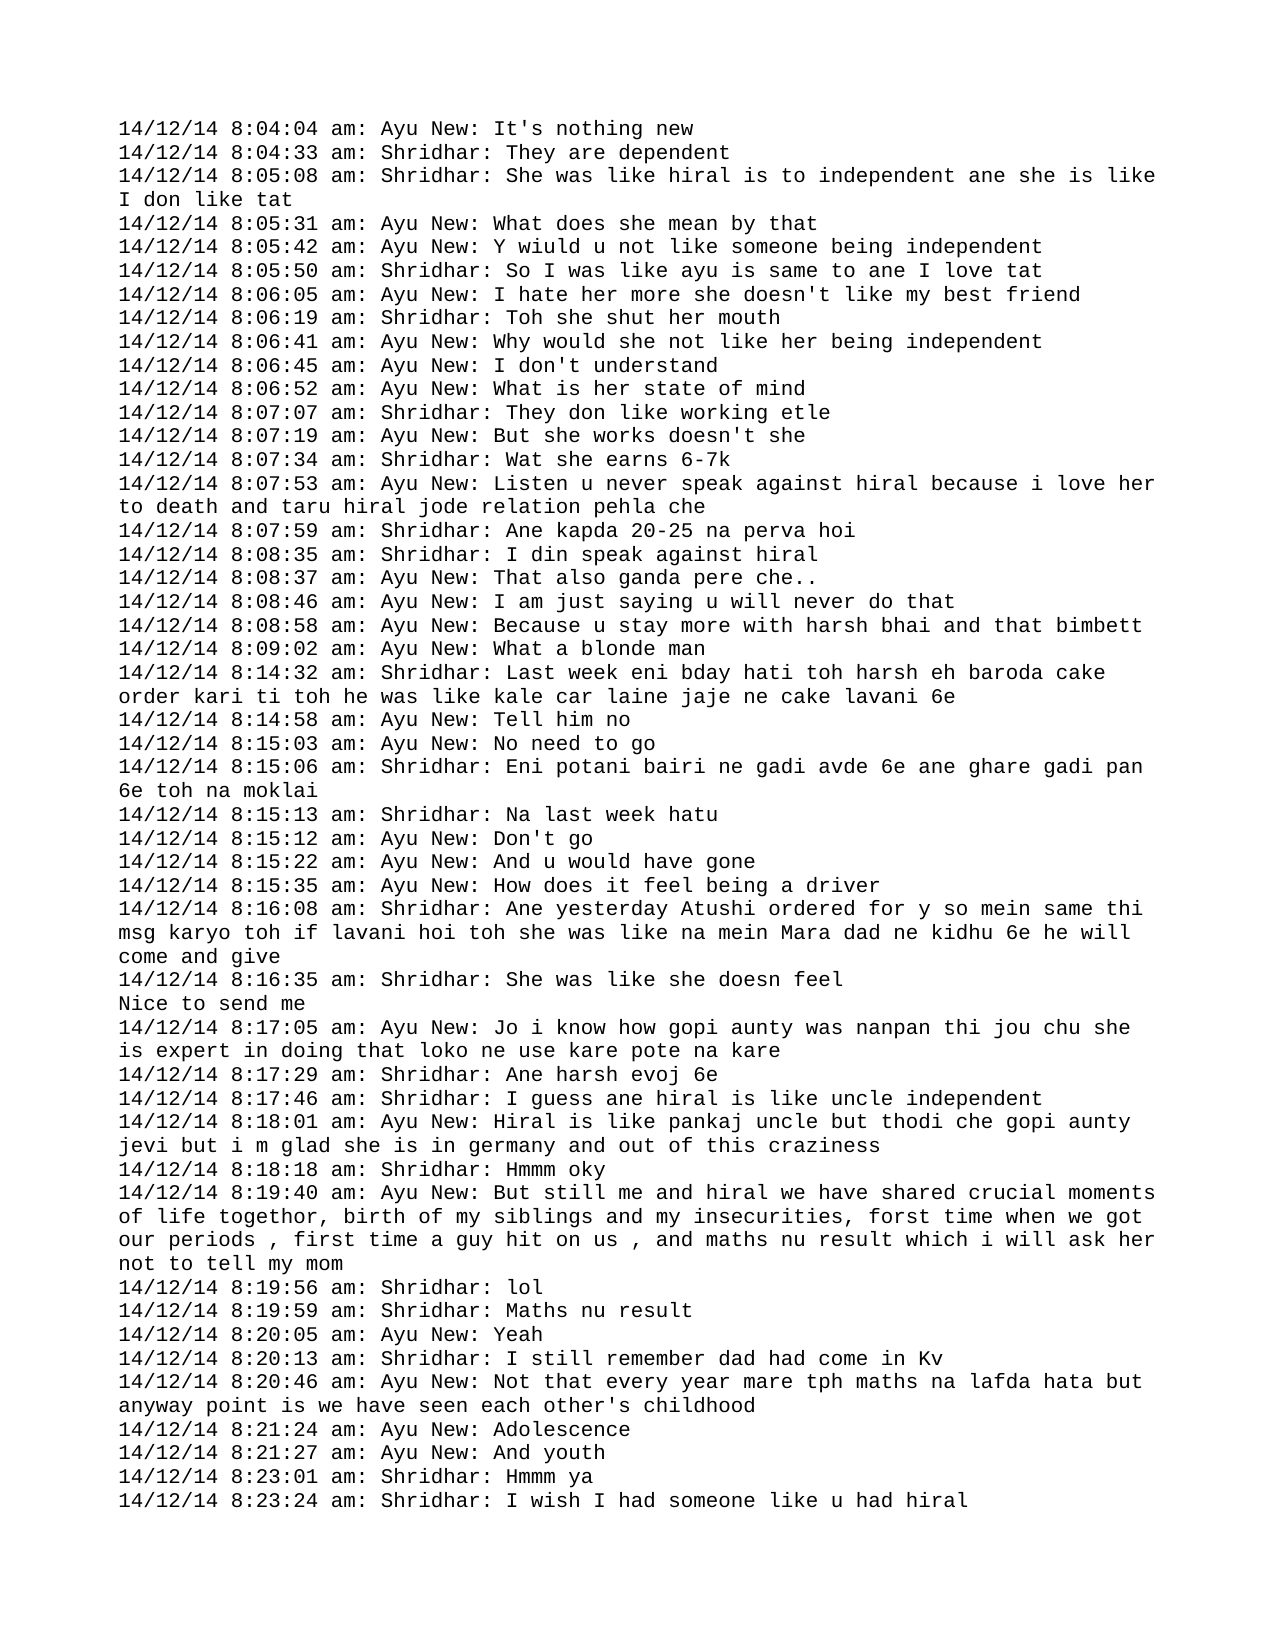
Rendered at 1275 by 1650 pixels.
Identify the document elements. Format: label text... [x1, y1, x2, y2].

text 14/12/14 8:05:31 am: Ayu New: What does she mean by that [118, 213, 1157, 236]
text 14/12/14 8:05:42 am: Ayu New: Y wiuld u not like someone being independent [118, 236, 1157, 260]
text 14/12/14 8:04:33 am: Shridhar: They are dependent [118, 142, 1157, 165]
text 14/12/14 8:05:50 am: Shridhar: So I was like ayu is same to ane I love tat [118, 260, 1157, 284]
text 14/12/14 8:17:05 am: Ayu New: Jo i know how gopi aunty was nanpan thi jou chu she is expert in doing that loko ne use kare pote na kare [118, 1017, 1157, 1064]
text 14/12/14 8:07:19 am: Ayu New: But she works doesn't she [118, 426, 1157, 449]
text 14/12/14 8:16:08 am: Shridhar: Ane yesterday Atushi ordered for y so mein same thi msg karyo toh if lavani hoi toh she was like na mein Mara dad ne kidhu 6e he will come and give [118, 898, 1157, 969]
text 14/12/14 8:14:32 am: Shridhar: Last week eni bday hati toh harsh eh baroda cake order kari ti toh he was like kale car laine jaje ne cake lavani 6e [118, 662, 1157, 709]
text 14/12/14 8:07:07 am: Shridhar: They don like working etle [118, 402, 1157, 426]
text 14/12/14 8:20:46 am: Ayu New: Not that every year mare tph maths na lafda hata but anyway point is we have seen each other's childhood [118, 1371, 1157, 1419]
text 14/12/14 8:20:05 am: Ayu New: Yeah [118, 1324, 1157, 1348]
text 14/12/14 8:07:34 am: Shridhar: Wat she earns 6-7k [118, 449, 1157, 473]
text 14/12/14 8:21:24 am: Ayu New: Adolescence [118, 1419, 1157, 1442]
text 14/12/14 8:06:19 am: Shridhar: Toh she shut her mouth [118, 307, 1157, 331]
text 14/12/14 8:06:45 am: Ayu New: I don't understand [118, 354, 1157, 378]
text 14/12/14 8:23:24 am: Shridhar: I wish I had someone like u had hiral [118, 1489, 1157, 1513]
text 14/12/14 8:08:58 am: Ayu New: Because u stay more with harsh bhai and that bimbett [118, 615, 1157, 638]
text 14/12/14 8:07:59 am: Shridhar: Ane kapda 20-25 na perva hoi [118, 520, 1157, 544]
text 14/12/14 8:20:13 am: Shridhar: I still remember dad had come in Kv [118, 1348, 1157, 1371]
text 14/12/14 8:05:08 am: Shridhar: She was like hiral is to independent ane she is like I don like tat [118, 165, 1157, 213]
text 14/12/14 8:18:18 am: Shridhar: Hmmm oky [118, 1158, 1157, 1182]
text 14/12/14 8:19:40 am: Ayu New: But still me and hiral we have shared crucial moments of life togethor, birth of my siblings and my insecurities, forst time when we got our periods , first time a guy hit on us , and maths nu result which i will ask her not to tell my mom [118, 1182, 1157, 1277]
text 14/12/14 8:06:52 am: Ayu New: What is her state of mind [118, 378, 1157, 402]
text 14/12/14 8:16:35 am: Shridhar: She was like she doesn feel [118, 969, 1157, 993]
text 14/12/14 8:15:13 am: Shridhar: Na last week hatu [118, 804, 1157, 827]
text 14/12/14 8:21:27 am: Ayu New: And youth [118, 1442, 1157, 1466]
text 14/12/14 8:08:37 am: Ayu New: That also ganda pere che.. [118, 567, 1157, 591]
text 14/12/14 8:08:46 am: Ayu New: I am just saying u will never do that [118, 591, 1157, 615]
text Nice to send me [118, 993, 1157, 1017]
text 14/12/14 8:09:02 am: Ayu New: What a blonde man [118, 638, 1157, 662]
text 14/12/14 8:19:59 am: Shridhar: Maths nu result [118, 1300, 1157, 1324]
text 14/12/14 8:18:01 am: Ayu New: Hiral is like pankaj uncle but thodi che gopi aunty jevi but i m glad she is in germany and out of this craziness [118, 1111, 1157, 1158]
text 14/12/14 8:08:35 am: Shridhar: I din speak against hiral [118, 544, 1157, 567]
text 14/12/14 8:17:29 am: Shridhar: Ane harsh evoj 6e [118, 1064, 1157, 1088]
text 14/12/14 8:06:05 am: Ayu New: I hate her more she doesn't like my best friend [118, 284, 1157, 307]
text 14/12/14 8:15:06 am: Shridhar: Eni potani bairi ne gadi avde 6e ane ghare gadi pan 6e toh na moklai [118, 757, 1157, 804]
text 14/12/14 8:15:12 am: Ayu New: Don't go [118, 827, 1157, 851]
text 14/12/14 8:15:03 am: Ayu New: No need to go [118, 733, 1157, 757]
text 14/12/14 8:07:53 am: Ayu New: Listen u never speak against hiral because i love her to death and taru hiral jode relation pehla che [118, 473, 1157, 520]
text 14/12/14 8:06:41 am: Ayu New: Why would she not like her being independent [118, 331, 1157, 354]
text 14/12/14 8:04:04 am: Ayu New: It's nothing new [118, 118, 1157, 142]
text 14/12/14 8:14:58 am: Ayu New: Tell him no [118, 709, 1157, 733]
text 14/12/14 8:19:56 am: Shridhar: lol [118, 1277, 1157, 1300]
text 14/12/14 8:23:01 am: Shridhar: Hmmm ya [118, 1466, 1157, 1489]
text 14/12/14 8:17:46 am: Shridhar: I guess ane hiral is like uncle independent [118, 1088, 1157, 1111]
text 14/12/14 8:15:22 am: Ayu New: And u would have gone [118, 851, 1157, 875]
text 14/12/14 8:15:35 am: Ayu New: How does it feel being a driver [118, 875, 1157, 898]
